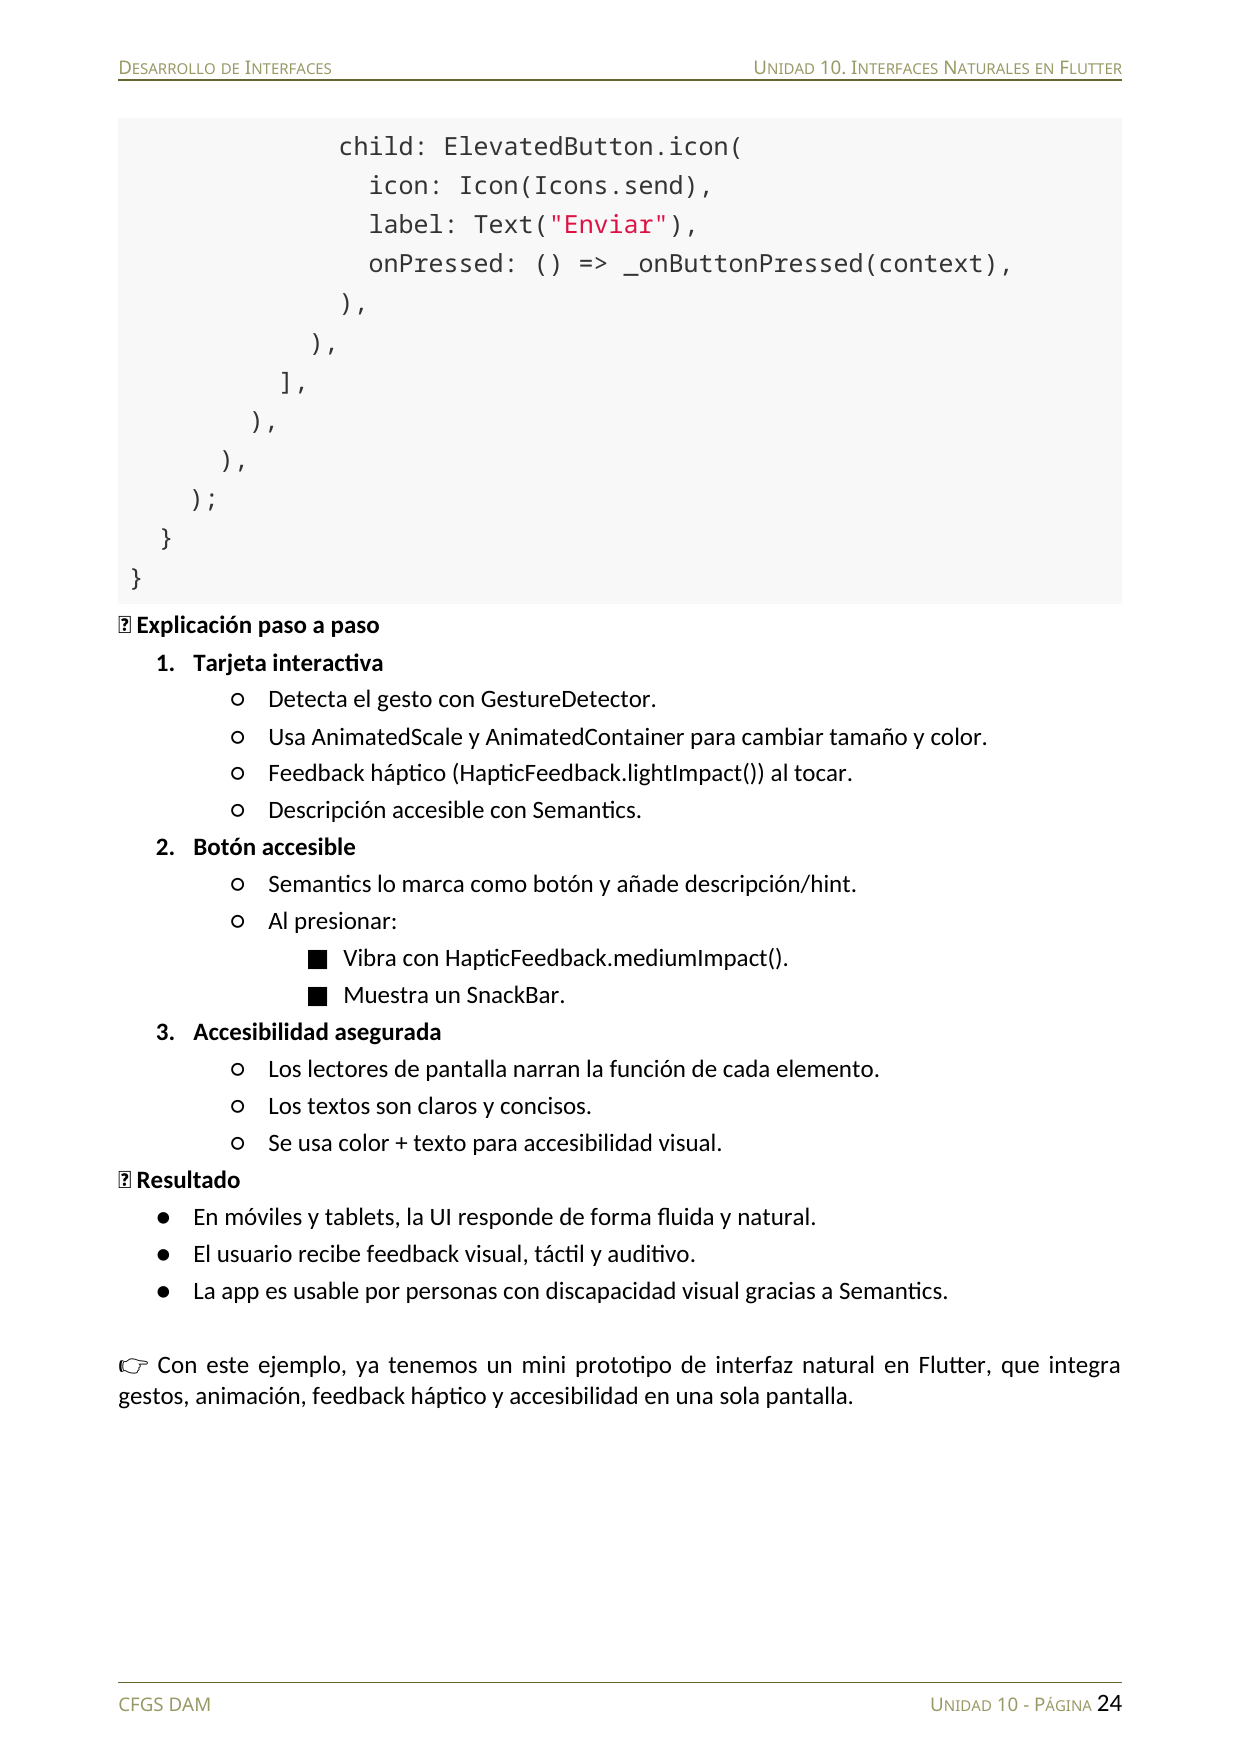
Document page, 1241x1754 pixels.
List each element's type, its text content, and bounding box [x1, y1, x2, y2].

list La app es usable por personas con discapacidad visual gracias a Semantics. [156, 1275, 1122, 1306]
list Se usa color + texto para accesibilidad visual. [231, 1127, 1122, 1158]
list Detecta el gesto con GestureDetector. [231, 684, 1122, 714]
list Muestra un SnackBar. [306, 979, 1122, 1010]
list Semantics lo marca como botón y añade descripción/hint. [231, 868, 1122, 899]
text ✅ Resultado [118, 1164, 1122, 1195]
list En móviles y tablets, la UI responde de forma fluida y natural. [156, 1201, 1122, 1232]
list Botón accesible [156, 832, 1122, 862]
list Usa AnimatedScale y AnimatedContainer para cambiar tamaño y color. [231, 721, 1122, 751]
list Vibra con HapticFeedback.mediumImpact(). [306, 942, 1122, 973]
list Feedback háptico (HapticFeedback.lightImpact()) al tocar. [231, 758, 1122, 788]
list El usuario recibe feedback visual, táctil y auditivo. [156, 1238, 1122, 1269]
list Descripción accesible con Semantics. [231, 794, 1122, 825]
table_header child: ElevatedButton.icon( icon: Icon(Icons.send), label: Text("Enviar"), onPressed: () => _onButtonPressed(context), ), ), ], ), ), ); } } [118, 118, 1122, 604]
list Al presionar: [231, 906, 1122, 936]
text 👉 Con este ejemplo, ya tenemos un mini prototipo de interfaz natural en Flutter, que integra gestos, animación, feedback háptico y accesibilidad en una sola pantalla. [118, 1349, 1122, 1410]
list Tarjeta interactiva [156, 647, 1122, 677]
text 🔎 Explicación paso a paso [118, 610, 1122, 640]
list Los textos son claros y concisos. [231, 1090, 1122, 1121]
list Accesibilidad asegurada [156, 1016, 1122, 1047]
list Los lectores de pantalla narran la función de cada elemento. [231, 1053, 1122, 1084]
